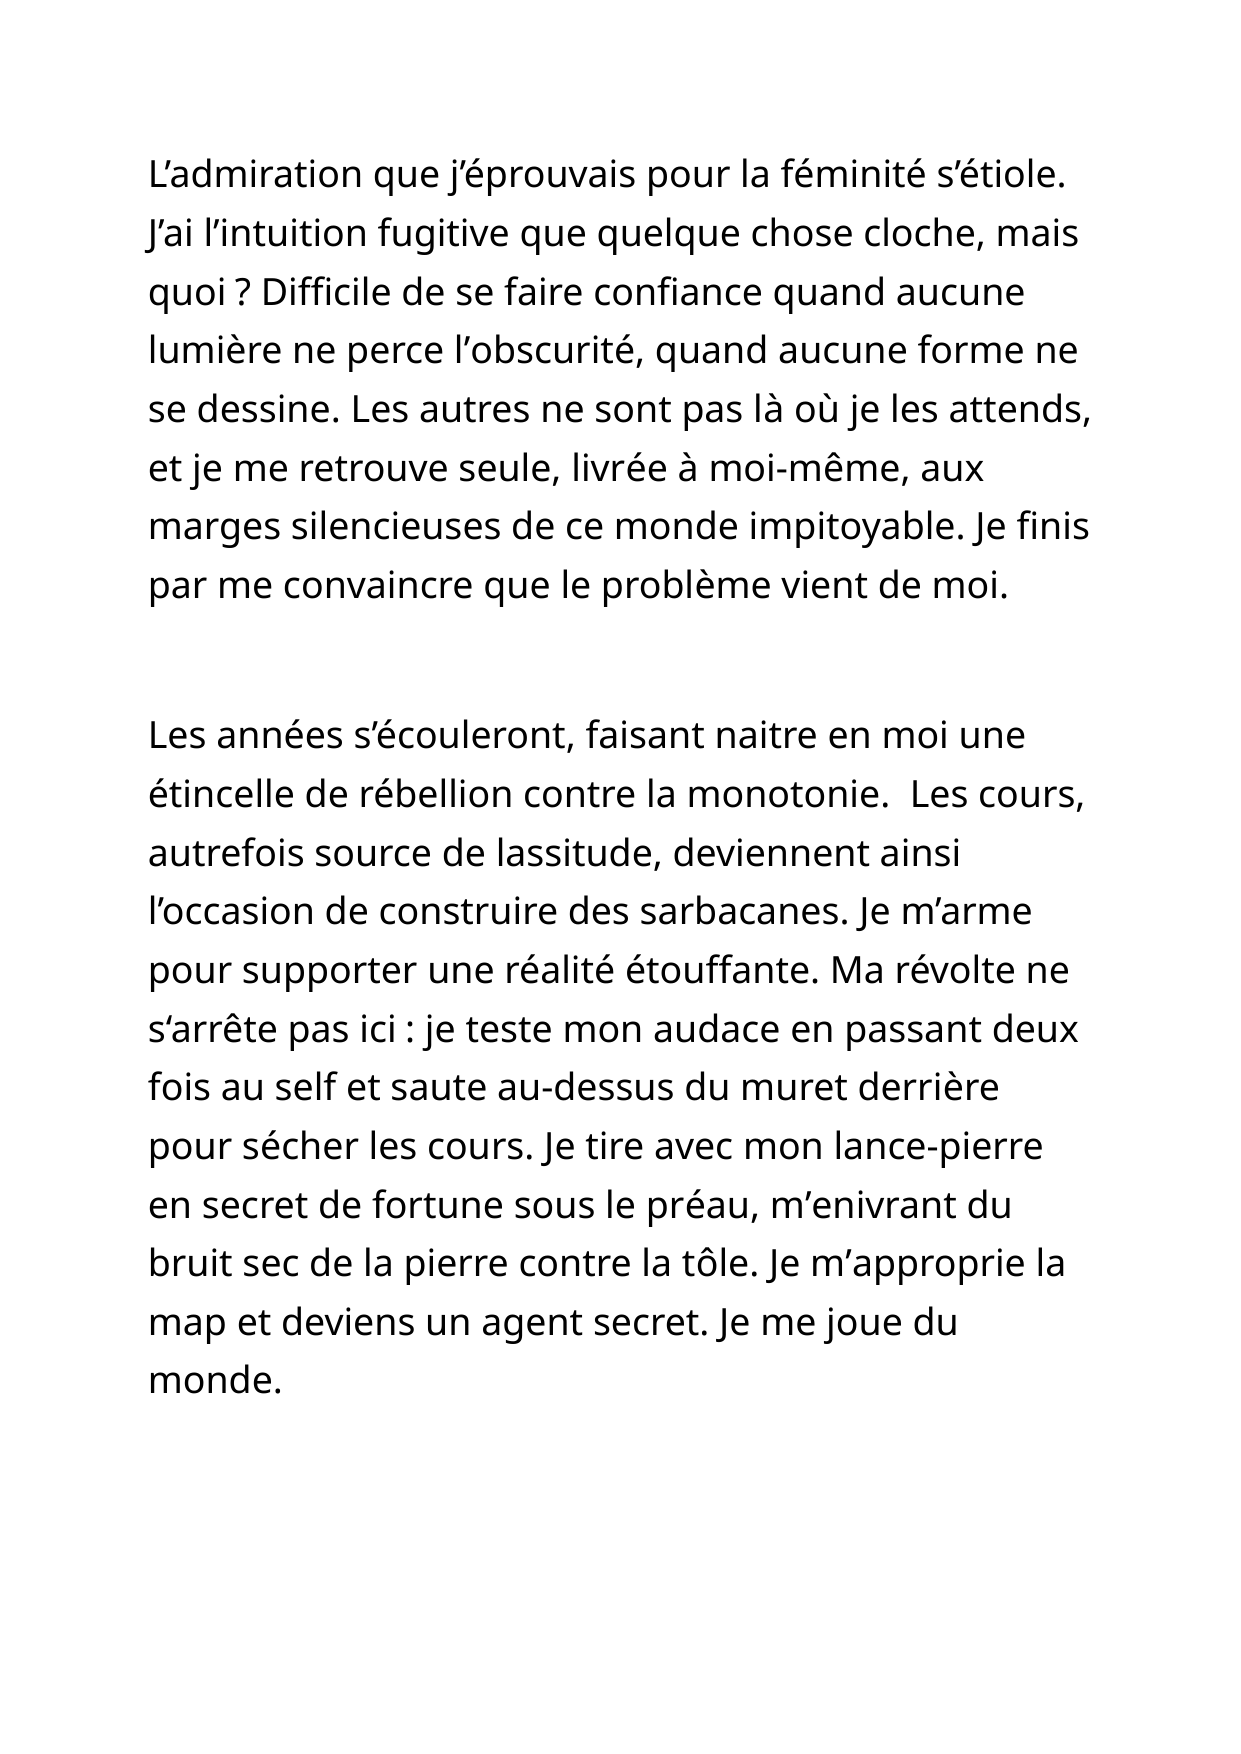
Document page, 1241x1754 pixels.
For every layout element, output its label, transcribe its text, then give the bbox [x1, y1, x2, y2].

text Les années s’écouleront, faisant naitre en moi une étincelle de rébellion contre la monotonie. Les cours, autrefois source de lassitude, deviennent ainsi l’occasion de construire des sarbacanes. Je m’arme pour supporter une réalité étouffante. Ma révolte ne s‘arrête pas ici : je teste mon audace en passant deux fois au self et saute au-dessus du muret derrière pour sécher les cours. Je tire avec mon lance-pierre en secret de fortune sous le préau, m’enivrant du bruit sec de la pierre contre la tôle. Je m’approprie la map et deviens un agent secret. Je me joue du monde. [148, 709, 1093, 1405]
text L’admiration que j’éprouvais pour la féminité s’étiole. J’ai l’intuition fugitive que quelque chose cloche, mais quoi ? Difficile de se faire confiance quand aucune lumière ne perce l’obscurité, quand aucune forme ne se dessine. Les autres ne sont pas là où je les attends, et je me retrouve seule, livrée à moi-même, aux marges silencieuses de ce monde impitoyable. Je finis par me convaincre que le problème vient de moi. [148, 148, 1093, 609]
